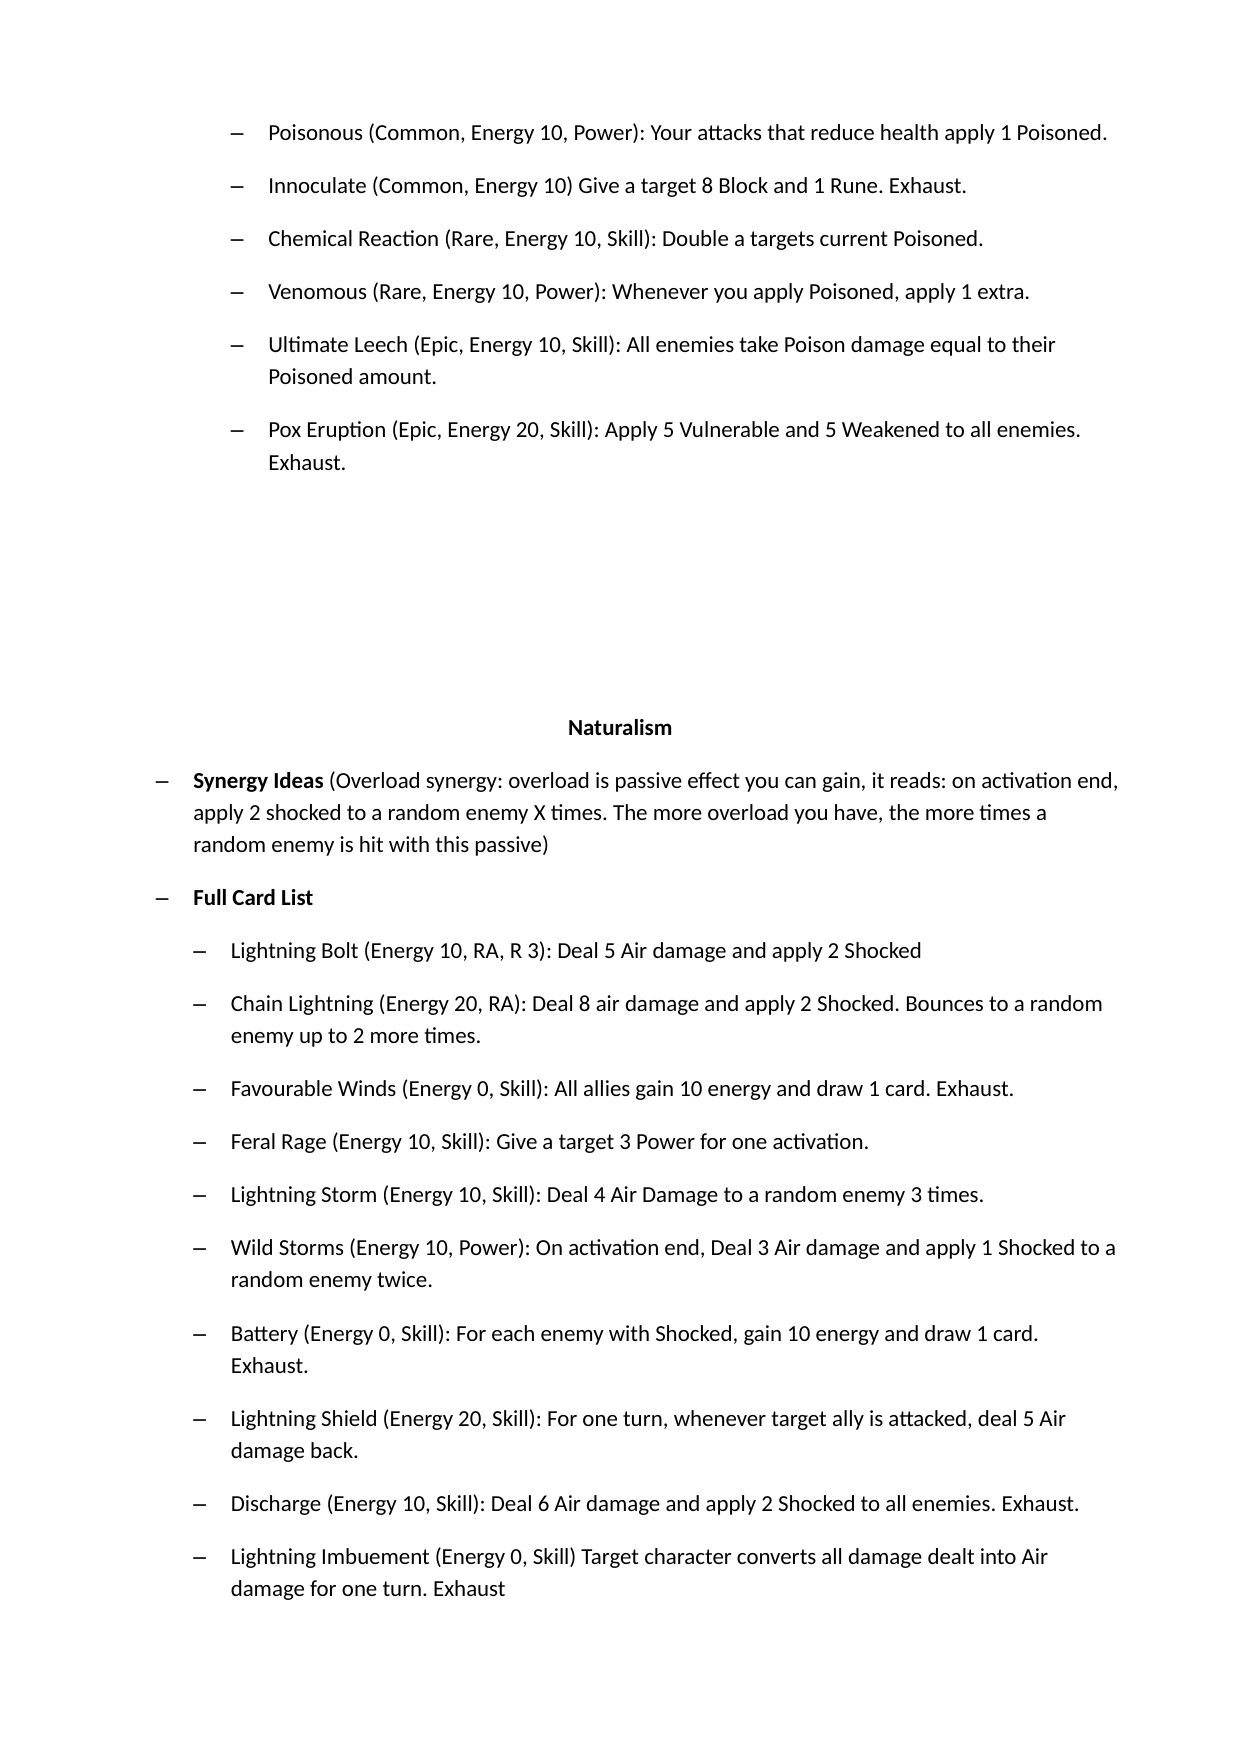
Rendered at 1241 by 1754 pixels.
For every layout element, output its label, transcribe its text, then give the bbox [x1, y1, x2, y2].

list Favourable Winds (Energy 0, Skill): All allies gain 10 energy and draw 1 card. Exhaust. [193, 1074, 1122, 1102]
list Venomous (Rare, Energy 10, Power): Whenever you apply Poisoned, apply 1 extra. [231, 277, 1122, 305]
list Innoculate (Common, Energy 10) Give a target 8 Block and 1 Rune. Exhaust. [231, 171, 1122, 199]
list Poisonous (Common, Energy 10, Power): Your attacks that reduce health apply 1 Poisoned. [231, 118, 1122, 146]
list Wild Storms (Energy 10, Power): On activation end, Deal 3 Air damage and apply 1 Shocked to a random enemy twice. [193, 1233, 1122, 1294]
list Pox Eruption (Epic, Energy 20, Skill): Apply 5 Vulnerable and 5 Weakened to all enemies. Exhaust. [231, 415, 1122, 476]
list Feral Rage (Energy 10, Skill): Give a target 3 Power for one activation. [193, 1127, 1122, 1155]
list Chain Lightning (Energy 20, RA): Deal 8 air damage and apply 2 Shocked. Bounces to a random enemy up to 2 more times. [193, 989, 1122, 1049]
list Discharge (Energy 10, Skill): Deal 6 Air damage and apply 2 Shocked to all enemies. Exhaust. [193, 1489, 1122, 1517]
list Chemical Reaction (Rare, Energy 10, Skill): Double a targets current Poisoned. [231, 224, 1122, 252]
list Lightning Bolt (Energy 10, RA, R 3): Deal 5 Air damage and apply 2 Shocked [193, 936, 1122, 964]
list Synergy Ideas (Overload synergy: overload is passive effect you can gain, it reads: on activation end, apply 2 shocked to a random enemy X times. The more overload you have, the more times a random enemy is hit with this passive) [156, 766, 1122, 858]
list Lightning Imbuement (Energy 0, Skill) Target character converts all damage dealt into Air damage for one turn. Exhaust [193, 1542, 1122, 1602]
text Naturalism [118, 713, 1122, 741]
list Battery (Energy 0, Skill): For each enemy with Shocked, gain 10 energy and draw 1 card. Exhaust. [193, 1319, 1122, 1379]
list Lightning Storm (Energy 10, Skill): Deal 4 Air Damage to a random enemy 3 times. [193, 1180, 1122, 1208]
list Full Card List [156, 883, 1122, 911]
list Ultimate Leech (Epic, Energy 10, Skill): All enemies take Poison damage equal to their Poisoned amount. [231, 330, 1122, 390]
list Lightning Shield (Energy 20, Skill): For one turn, whenever target ally is attacked, deal 5 Air damage back. [193, 1404, 1122, 1464]
